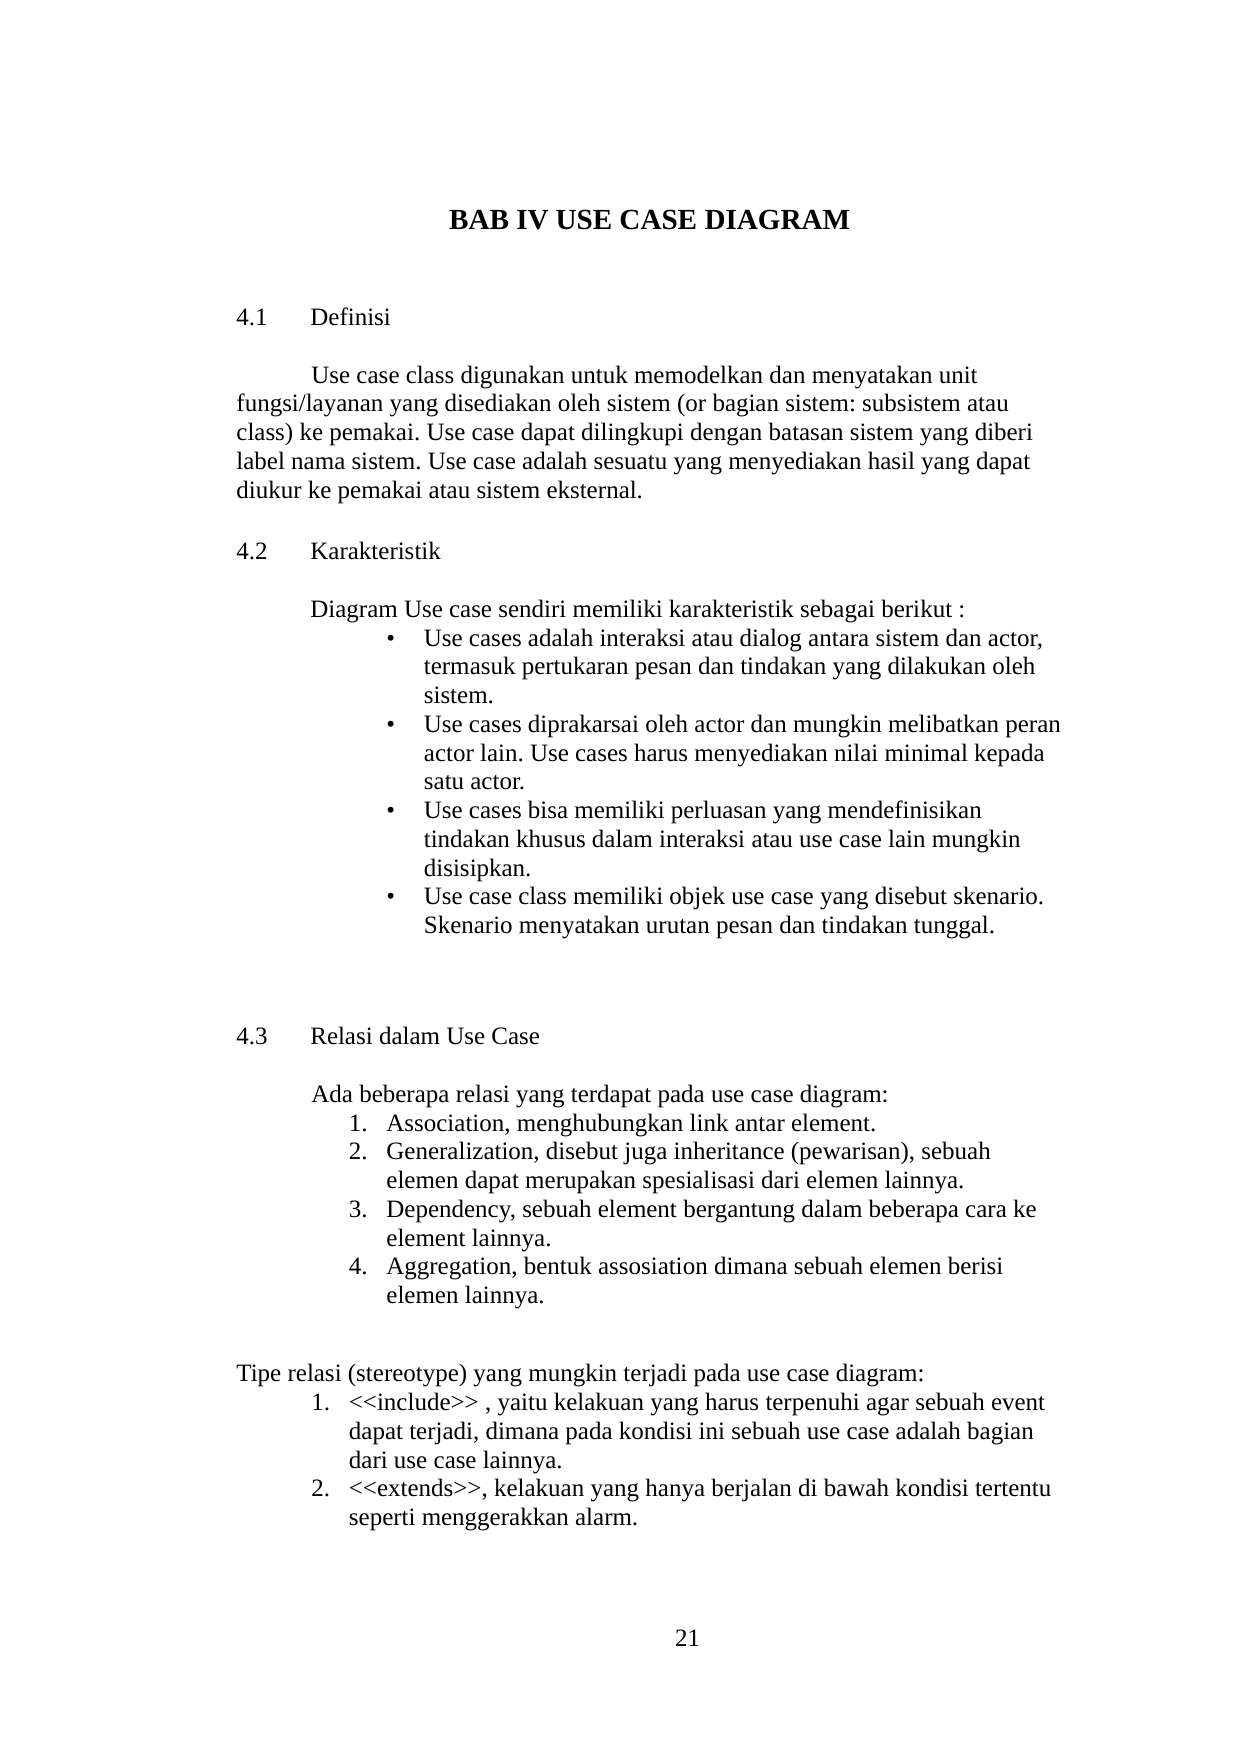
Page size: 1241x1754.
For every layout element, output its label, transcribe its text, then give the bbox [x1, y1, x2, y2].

list Association, menghubungkan link antar element. [349, 1108, 1063, 1136]
text Tipe relasi (stereotype) yang mungkin terjadi pada use case diagram: [236, 1358, 1063, 1387]
list Aggregation, bentuk assosiation dimana sebuah elemen berisi elemen lainnya. [349, 1251, 1063, 1309]
list Use case class memiliki objek use case yang disebut skenario. Skenario menyatakan urutan pesan dan tindakan tunggal. [386, 881, 1063, 939]
text Diagram Use case sendiri memiliki karakteristik sebagai berikut : [236, 594, 1063, 623]
list Dependency, sebuah element bergantung dalam beberapa cara ke element lainnya. [349, 1194, 1063, 1251]
list Use cases diprakarsai oleh actor dan mungkin melibatkan peran actor lain. Use cases harus menyediakan nilai minimal kepada satu actor. [386, 709, 1063, 795]
list <<extends>>, kelakuan yang hanya berjalan di bawah kondisi tertentu seperti menggerakkan alarm. [311, 1473, 1063, 1531]
text Use case class digunakan untuk memodelkan dan menyatakan unit fungsi/layanan yang disediakan oleh sistem (or bagian sistem: subsistem atau class) ke pemakai. Use case dapat dilingkupi dengan batasan sistem yang diberi label nama sistem. Use case adalah sesuatu yang menyediakan hasil yang dapat diukur ke pemakai atau sistem eksternal. [236, 360, 1063, 503]
list <<include>> , yaitu kelakuan yang harus terpenuhi agar sebuah event dapat terjadi, dimana pada kondisi ini sebuah use case adalah bagian dari use case lainnya. [311, 1387, 1063, 1473]
list Use cases adalah interaksi atau dialog antara sistem dan actor, termasuk pertukaran pesan dan tindakan yang dilakukan oleh sistem. [386, 623, 1063, 709]
list Generalization, disebut juga inheritance (pewarisan), sebuah elemen dapat merupakan spesialisasi dari elemen lainnya. [349, 1136, 1063, 1194]
subtitle BAB IV USE CASE DIAGRAM [236, 202, 1063, 236]
list Use cases bisa memiliki perluasan yang mendefinisikan tindakan khusus dalam interaksi atau use case lain mungkin disisipkan. [386, 795, 1063, 881]
subtitle 4.3 Relasi dalam Use Case [236, 1021, 1063, 1050]
subtitle 4.2 Karakteristik [236, 536, 1063, 565]
subtitle 4.1 Definisi [236, 302, 1063, 331]
text Ada beberapa relasi yang terdapat pada use case diagram: [236, 1079, 1063, 1108]
